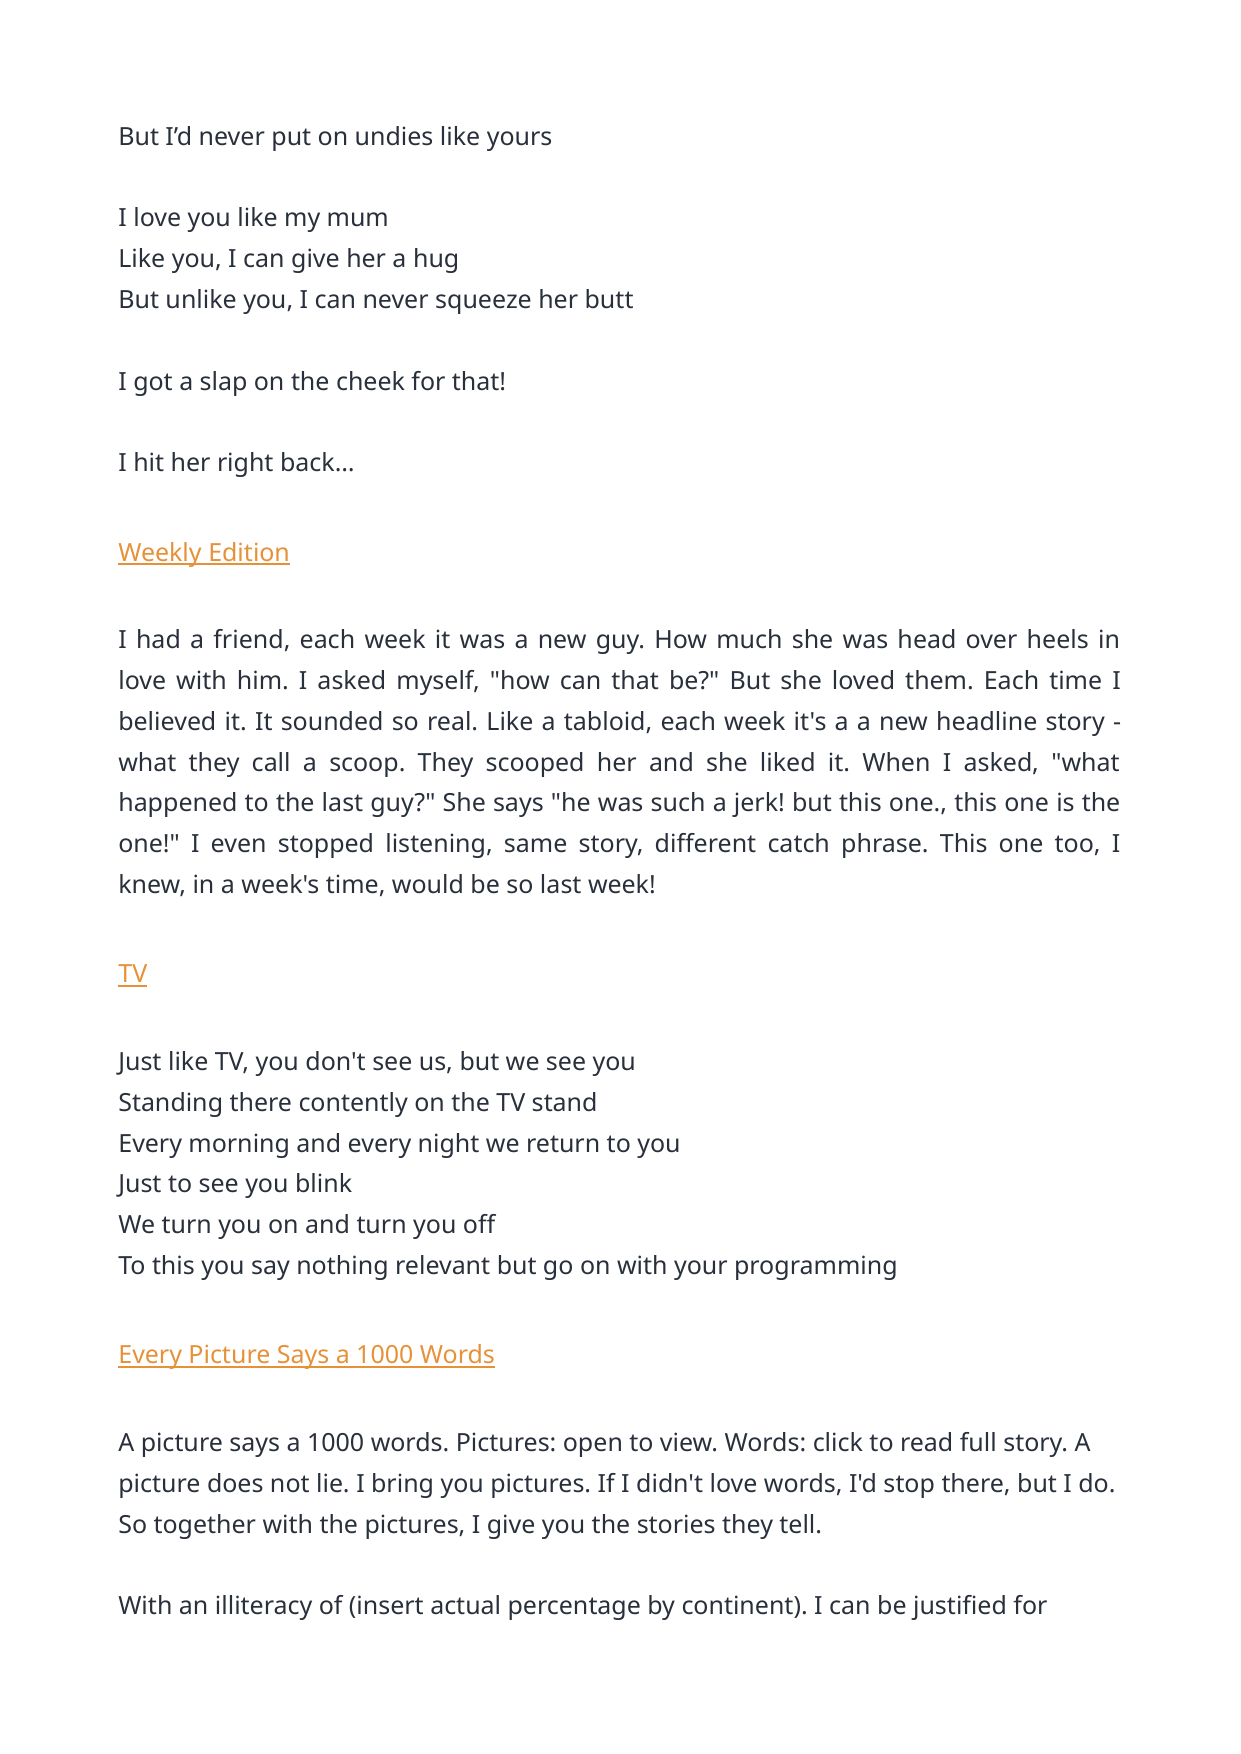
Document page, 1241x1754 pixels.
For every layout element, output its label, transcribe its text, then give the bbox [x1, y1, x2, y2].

subtitle Every Picture Says a 1000 Words [118, 1337, 1122, 1371]
text Just like TV, you don't see us, but we see you Standing there contently on the TV stand Every morning and every night we return to you Just to see you blink We turn you on and turn you off To this you say nothing relevant but go on with your programming [118, 1003, 1122, 1282]
subtitle TV [118, 956, 1122, 990]
text But I’d never put on undies like yours I love you like my mum Like you, I can give her a hug But unlike you, I can never squeeze her butt I got a slap on the cheek for that! I hit her right back… [118, 118, 1122, 479]
text A picture says a 1000 words. Pictures: open to view. Words: click to read full story. A picture does not lie. I bring you pictures. If I didn't love words, I'd stop there, but I do. So together with the pictures, I give you the stories they tell. With an illiteracy of (insert actual percentage by continent). I can be justified for [118, 1384, 1122, 1622]
subtitle Weekly Edition [118, 534, 1122, 568]
text I had a friend, each week it was a new guy. How much she was head over heels in love with him. I asked myself, "how can that be?" But she loved them. Each time I believed it. It sounded so real. Like a tabloid, each week it's a a new headline story - what they call a scoop. They scooped her and she liked it. When I asked, "what happened to the last guy?" She says "he was such a jerk! but this one., this one is the one!" I even stopped listening, same story, different catch phrase. This one too, I knew, in a week's time, would be so last week! [118, 622, 1122, 901]
